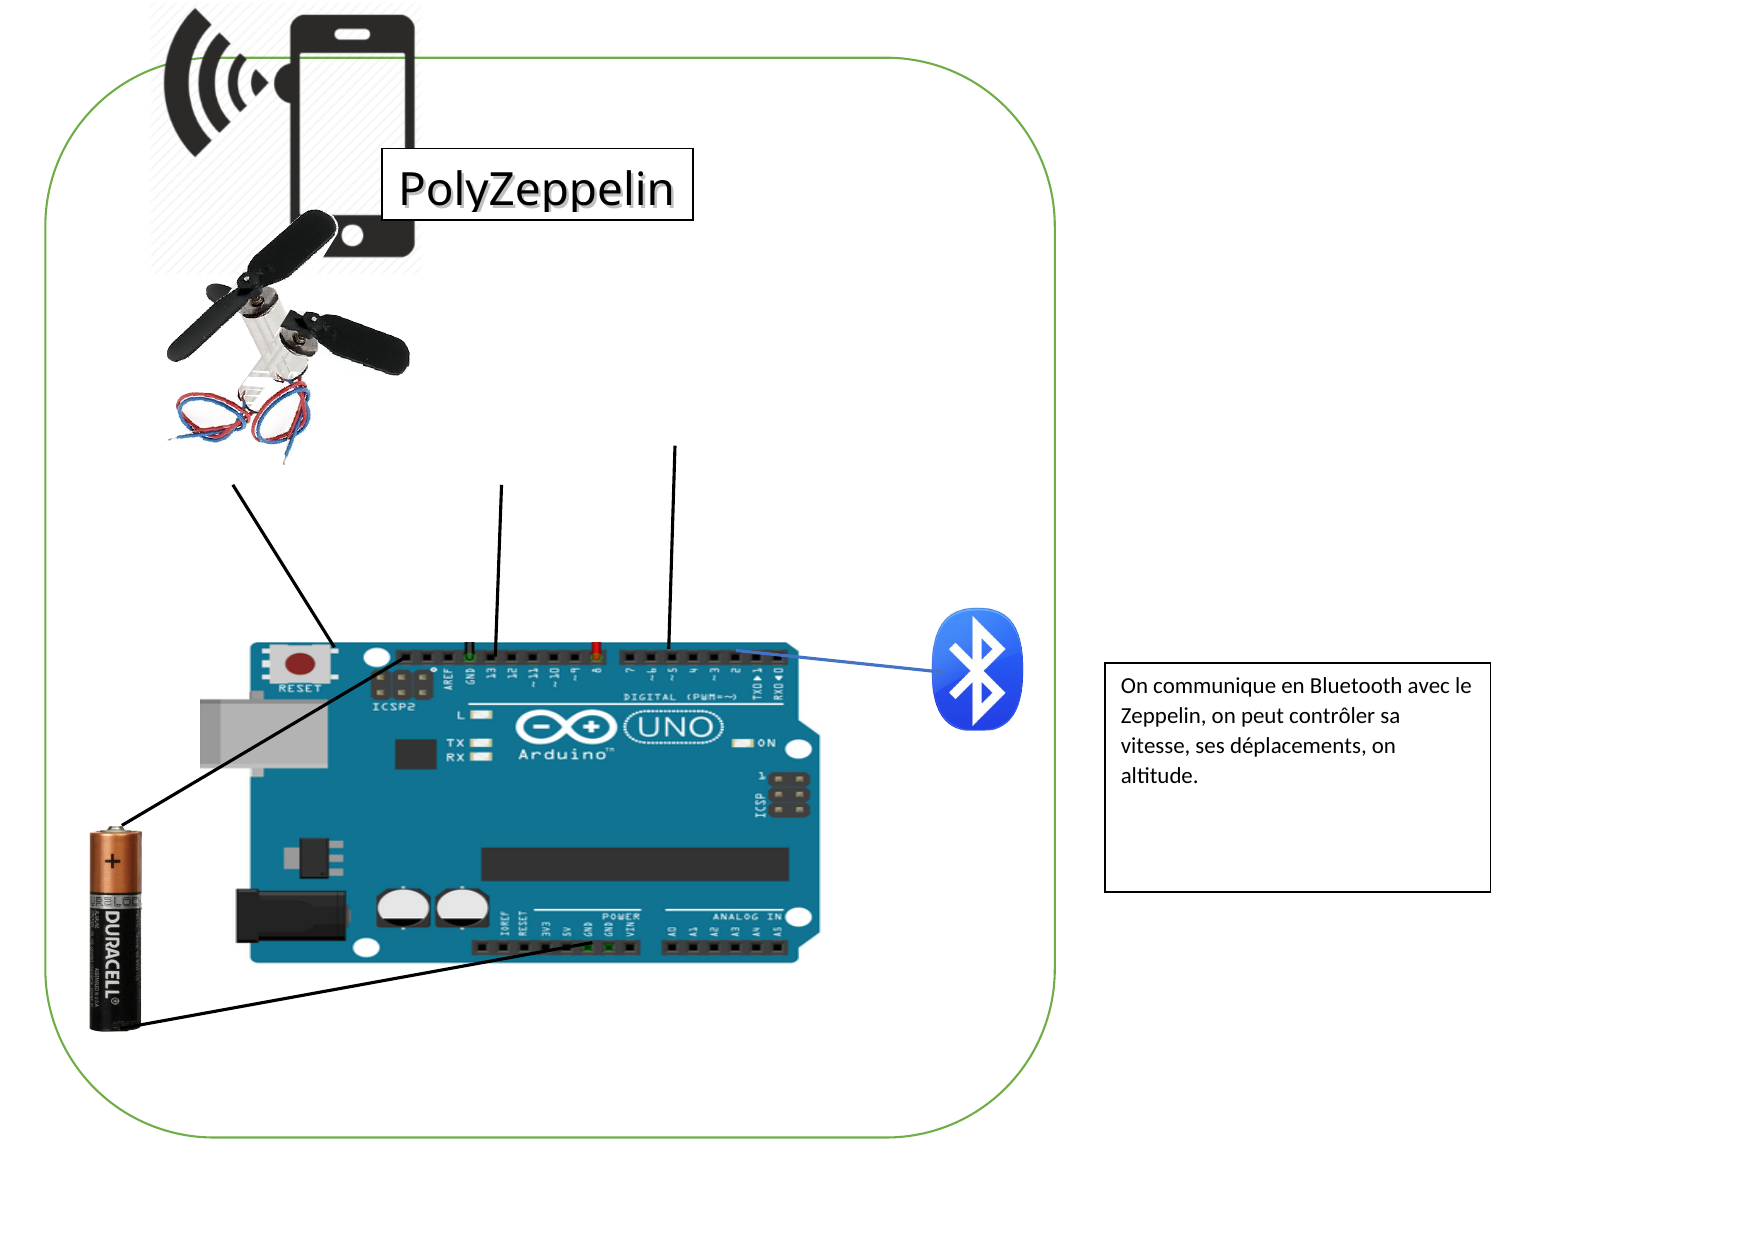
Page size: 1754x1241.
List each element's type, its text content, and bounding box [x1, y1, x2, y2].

text On communique en Bluetooth avec le Zeppelin, on peut contrôler sa vitesse, ses déplacements, on altitude. [1121, 671, 1475, 789]
text PolyZeppelin [398, 157, 677, 212]
